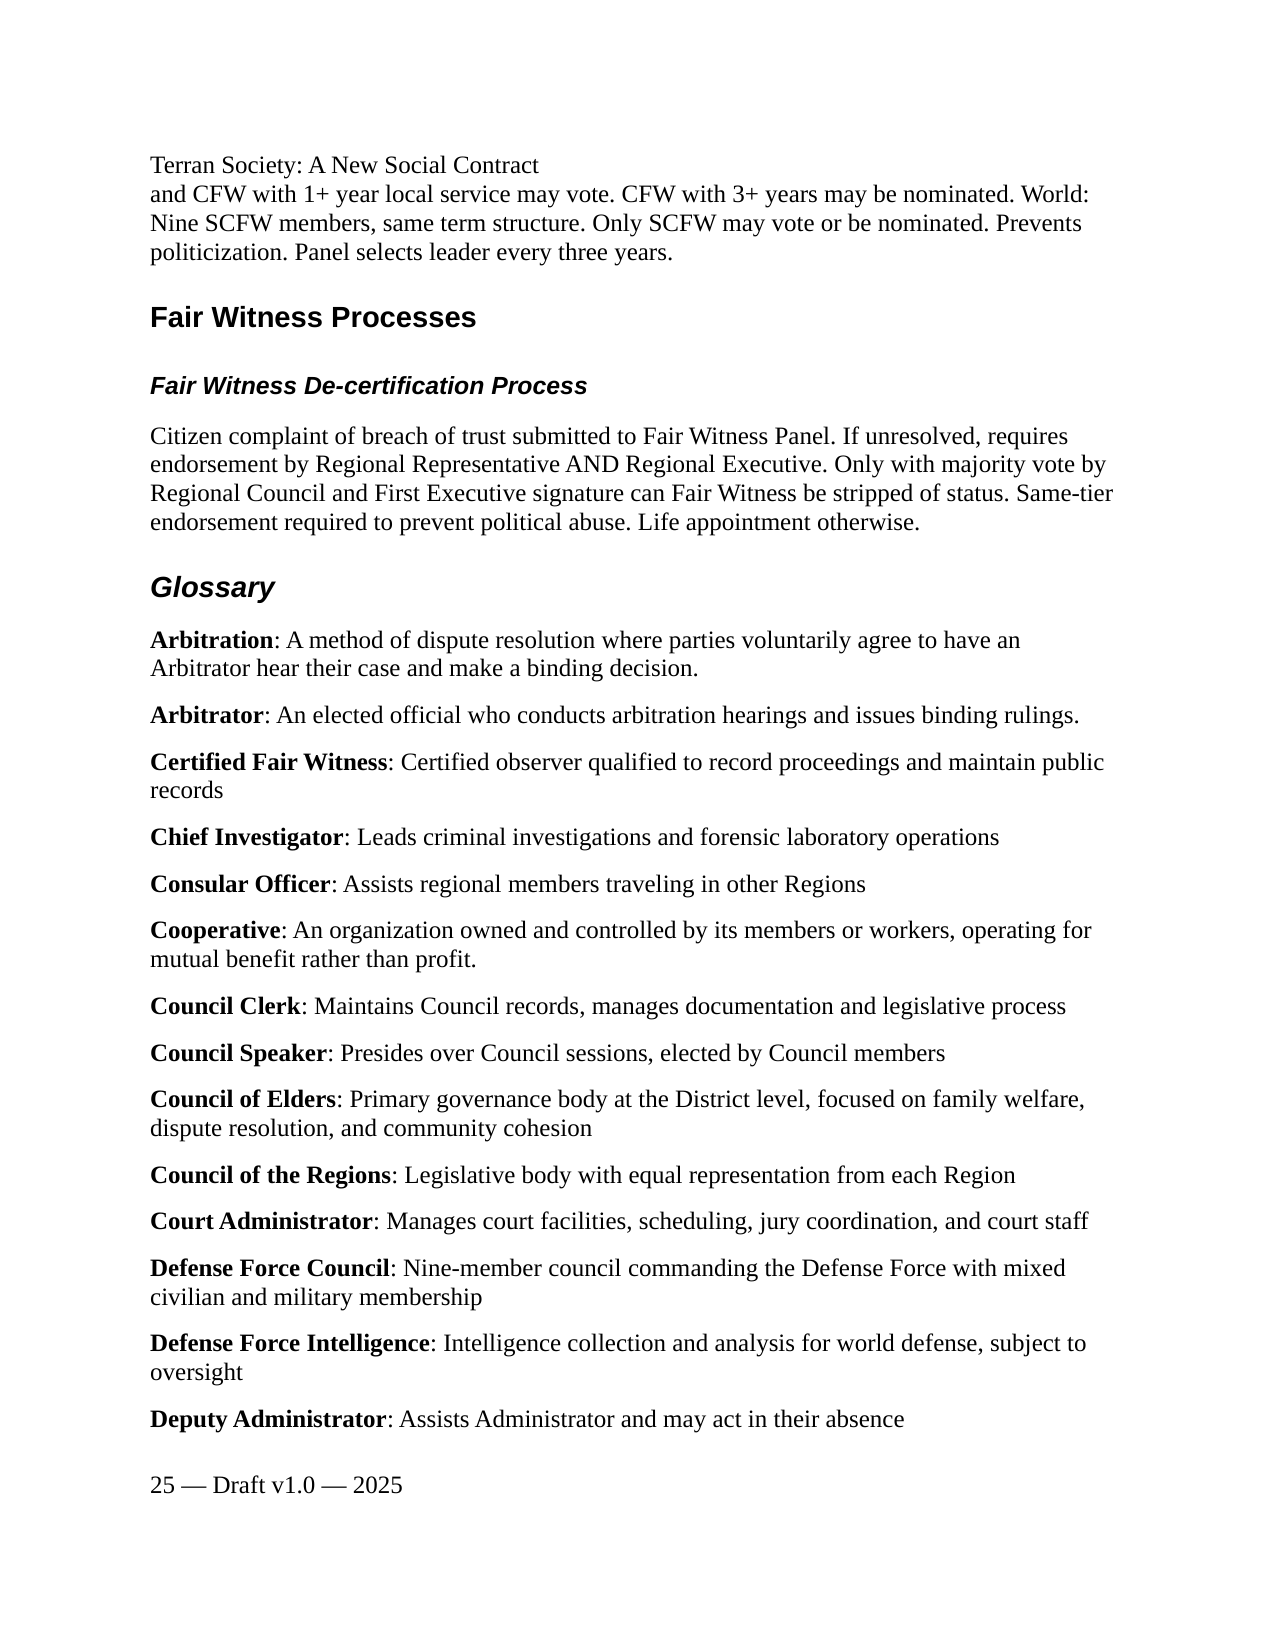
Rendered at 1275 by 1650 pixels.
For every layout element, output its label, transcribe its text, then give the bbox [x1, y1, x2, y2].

text Citizen complaint of breach of trust submitted to Fair Witness Panel. If unresolved, requires endorsement by Regional Representative AND Regional Executive. Only with majority vote by Regional Council and First Executive signature can Fair Witness be stripped of status. Same-tier endorsement required to prevent political abuse. Life appointment otherwise. [150, 421, 1125, 536]
subtitle Glossary [150, 570, 1125, 603]
text Cooperative: An organization owned and controlled by its members or workers, operating for mutual benefit rather than profit. [150, 916, 1125, 973]
text Council of Elders: Primary governance body at the District level, focused on family welfare, dispute resolution, and community cohesion [150, 1084, 1125, 1142]
subtitle Fair Witness Processes [150, 300, 1125, 333]
text Deputy Administrator: Assists Administrator and may act in their absence [150, 1404, 1125, 1433]
text and CFW with 1+ year local service may vote. CFW with 3+ years may be nominated. World: Nine SCFW members, same term structure. Only SCFW may vote or be nominated. Prevents politicization. Panel selects leader every three years. [150, 179, 1125, 266]
subtitle Fair Witness De-certification Process [150, 371, 1125, 399]
text Council of the Regions: Legislative body with equal representation from each Region [150, 1160, 1125, 1188]
text Certified Fair Witness: Certified observer qualified to record proceedings and maintain public records [150, 747, 1125, 804]
text Arbitration: A method of dispute resolution where parties voluntarily agree to have an Arbitrator hear their case and make a binding decision. [150, 625, 1125, 682]
text Council Speaker: Presides over Council sessions, elected by Council members [150, 1038, 1125, 1066]
text Defense Force Intelligence: Intelligence collection and analysis for world defense, subject to oversight [150, 1328, 1125, 1386]
text Arbitrator: An elected official who conducts arbitration hearings and issues binding rulings. [150, 700, 1125, 729]
text Consular Officer: Assists regional members traveling in other Regions [150, 869, 1125, 898]
text Council Clerk: Maintains Council records, manages documentation and legislative process [150, 991, 1125, 1020]
text Defense Force Council: Nine-member council commanding the Defense Force with mixed civilian and military membership [150, 1253, 1125, 1311]
text Chief Investigator: Leads criminal investigations and forensic laboratory operations [150, 822, 1125, 851]
text Court Administrator: Manages court facilities, scheduling, jury coordination, and court staff [150, 1206, 1125, 1235]
